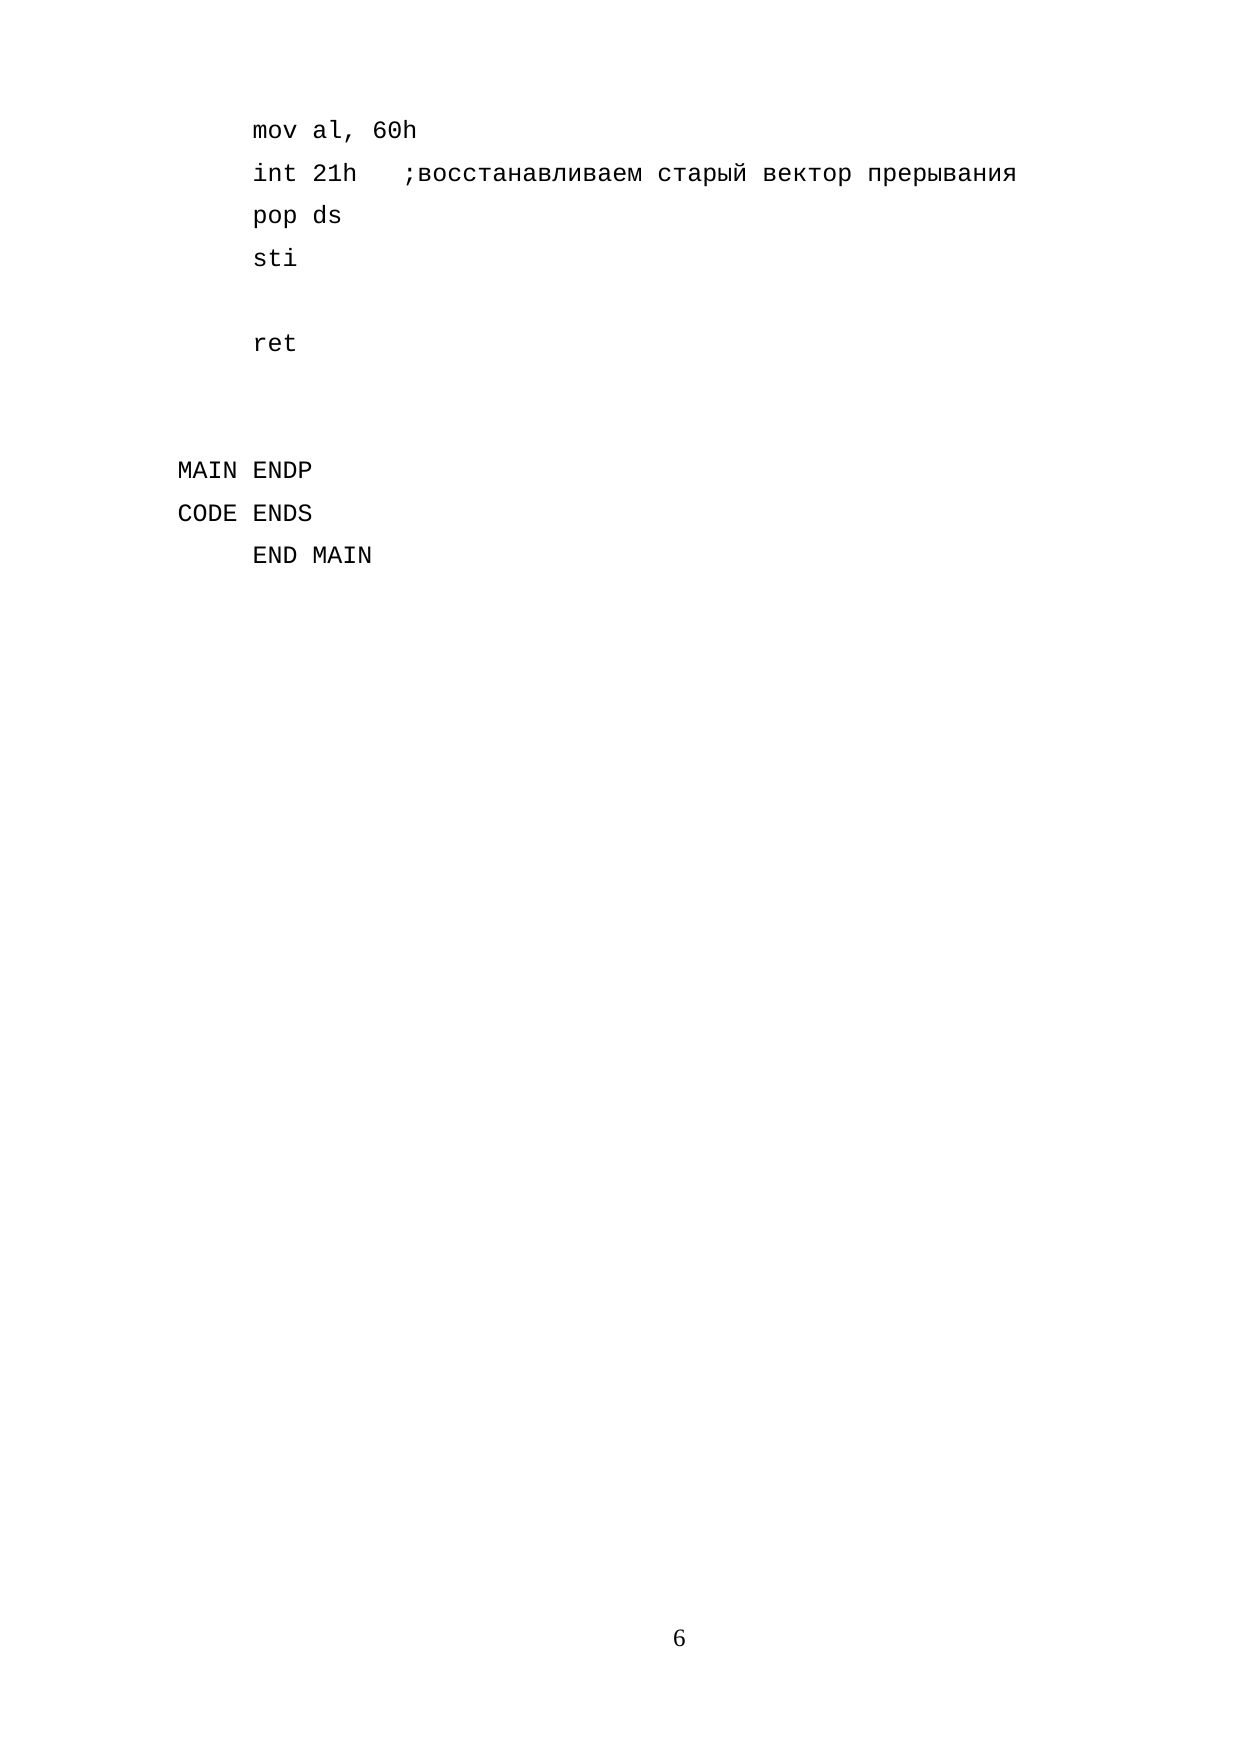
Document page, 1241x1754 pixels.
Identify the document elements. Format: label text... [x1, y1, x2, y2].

text pop ds [177, 203, 1181, 231]
text MAIN ENDP [177, 458, 1181, 486]
text int 21h ;восстанавливаем старый вектор прерывания [177, 161, 1181, 189]
text sti [177, 246, 1181, 274]
text ret [177, 331, 1181, 359]
text END MAIN [177, 543, 1181, 571]
text mov al, 60h [177, 118, 1181, 146]
text CODE ENDS [177, 501, 1181, 529]
